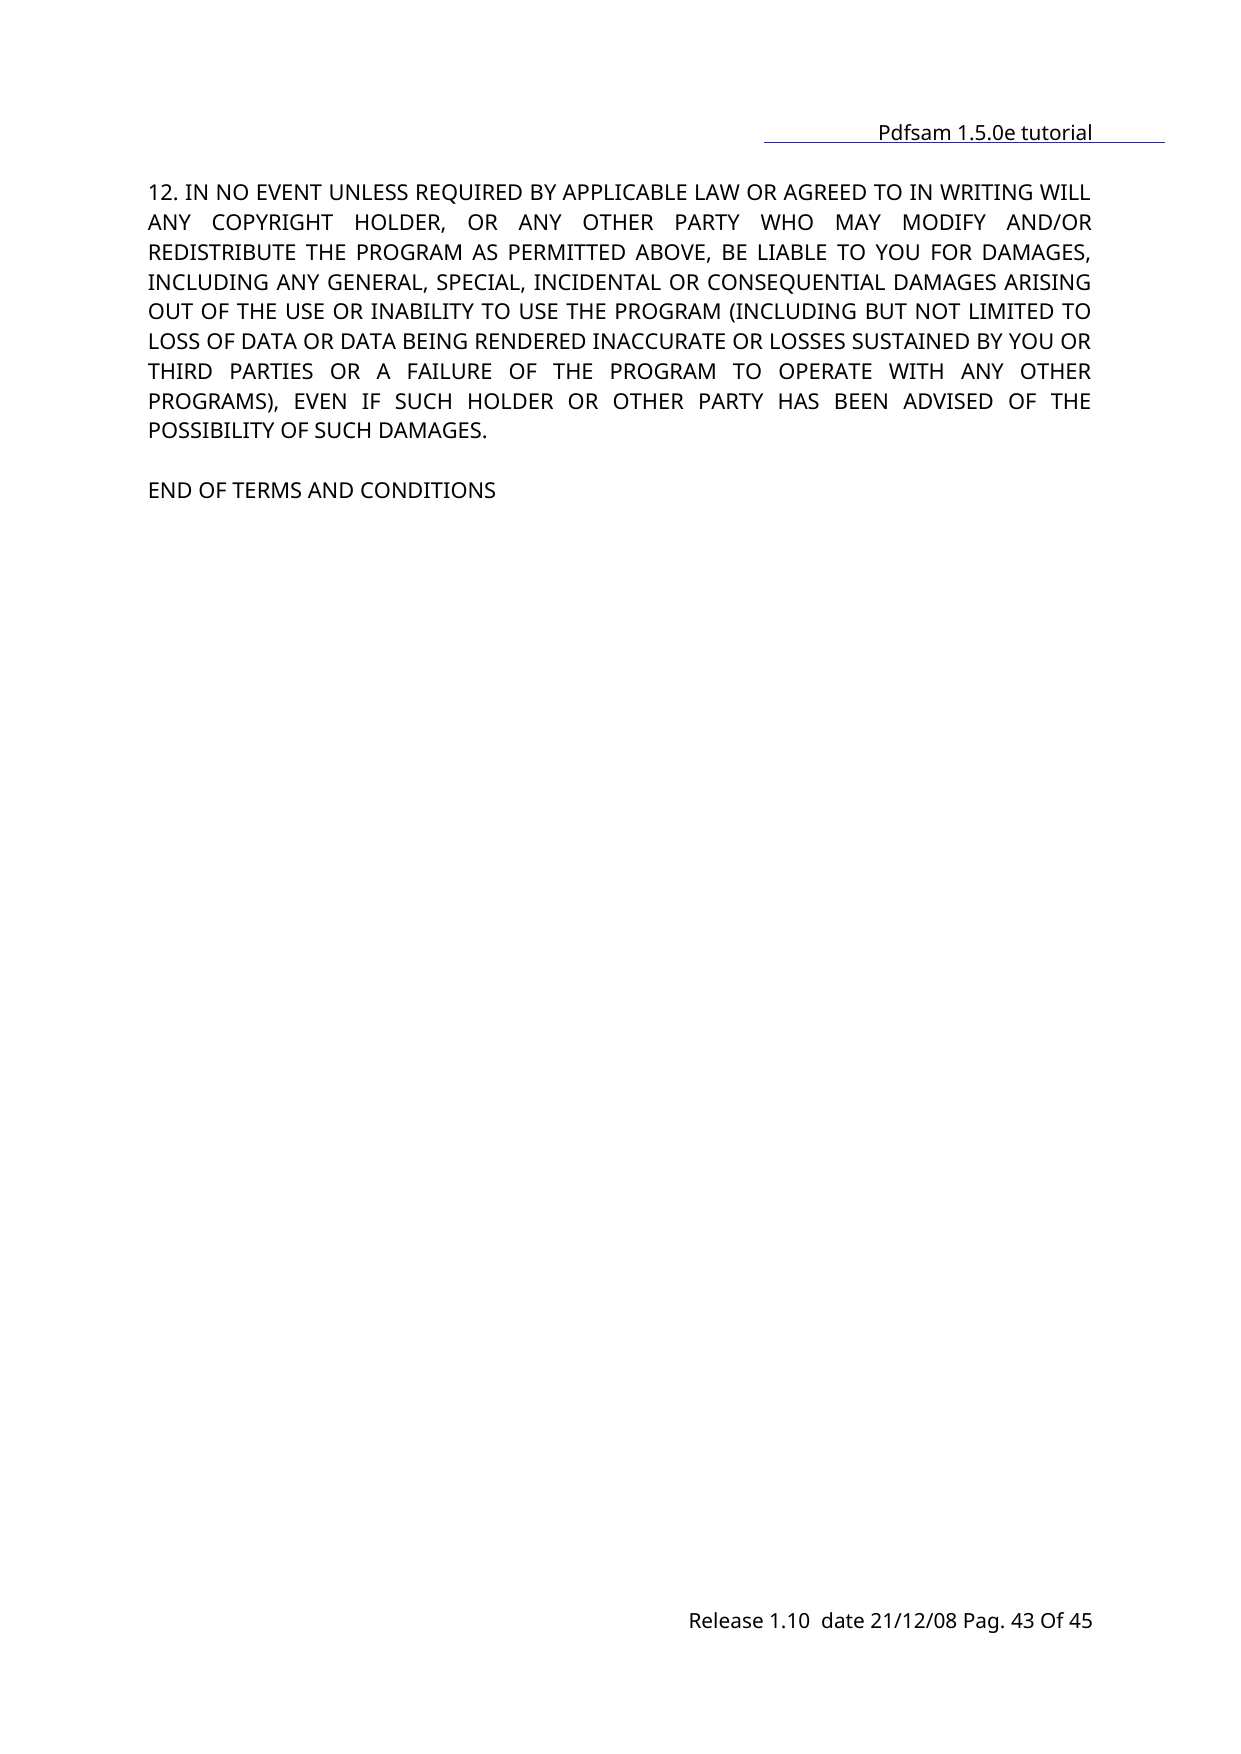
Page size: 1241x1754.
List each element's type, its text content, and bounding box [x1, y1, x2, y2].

text 12. IN NO EVENT UNLESS REQUIRED BY APPLICABLE LAW OR AGREED TO IN WRITING WILL ANY COPYRIGHT HOLDER, OR ANY OTHER PARTY WHO MAY MODIFY AND/OR REDISTRIBUTE THE PROGRAM AS PERMITTED ABOVE, BE LIABLE TO YOU FOR DAMAGES, INCLUDING ANY GENERAL, SPECIAL, INCIDENTAL OR CONSEQUENTIAL DAMAGES ARISING OUT OF THE USE OR INABILITY TO USE THE PROGRAM (INCLUDING BUT NOT LIMITED TO LOSS OF DATA OR DATA BEING RENDERED INACCURATE OR LOSSES SUSTAINED BY YOU OR THIRD PARTIES OR A FAILURE OF THE PROGRAM TO OPERATE WITH ANY OTHER PROGRAMS), EVEN IF SUCH HOLDER OR OTHER PARTY HAS BEEN ADVISED OF THE POSSIBILITY OF SUCH DAMAGES. [148, 177, 1093, 445]
text END OF TERMS AND CONDITIONS [148, 475, 1093, 505]
